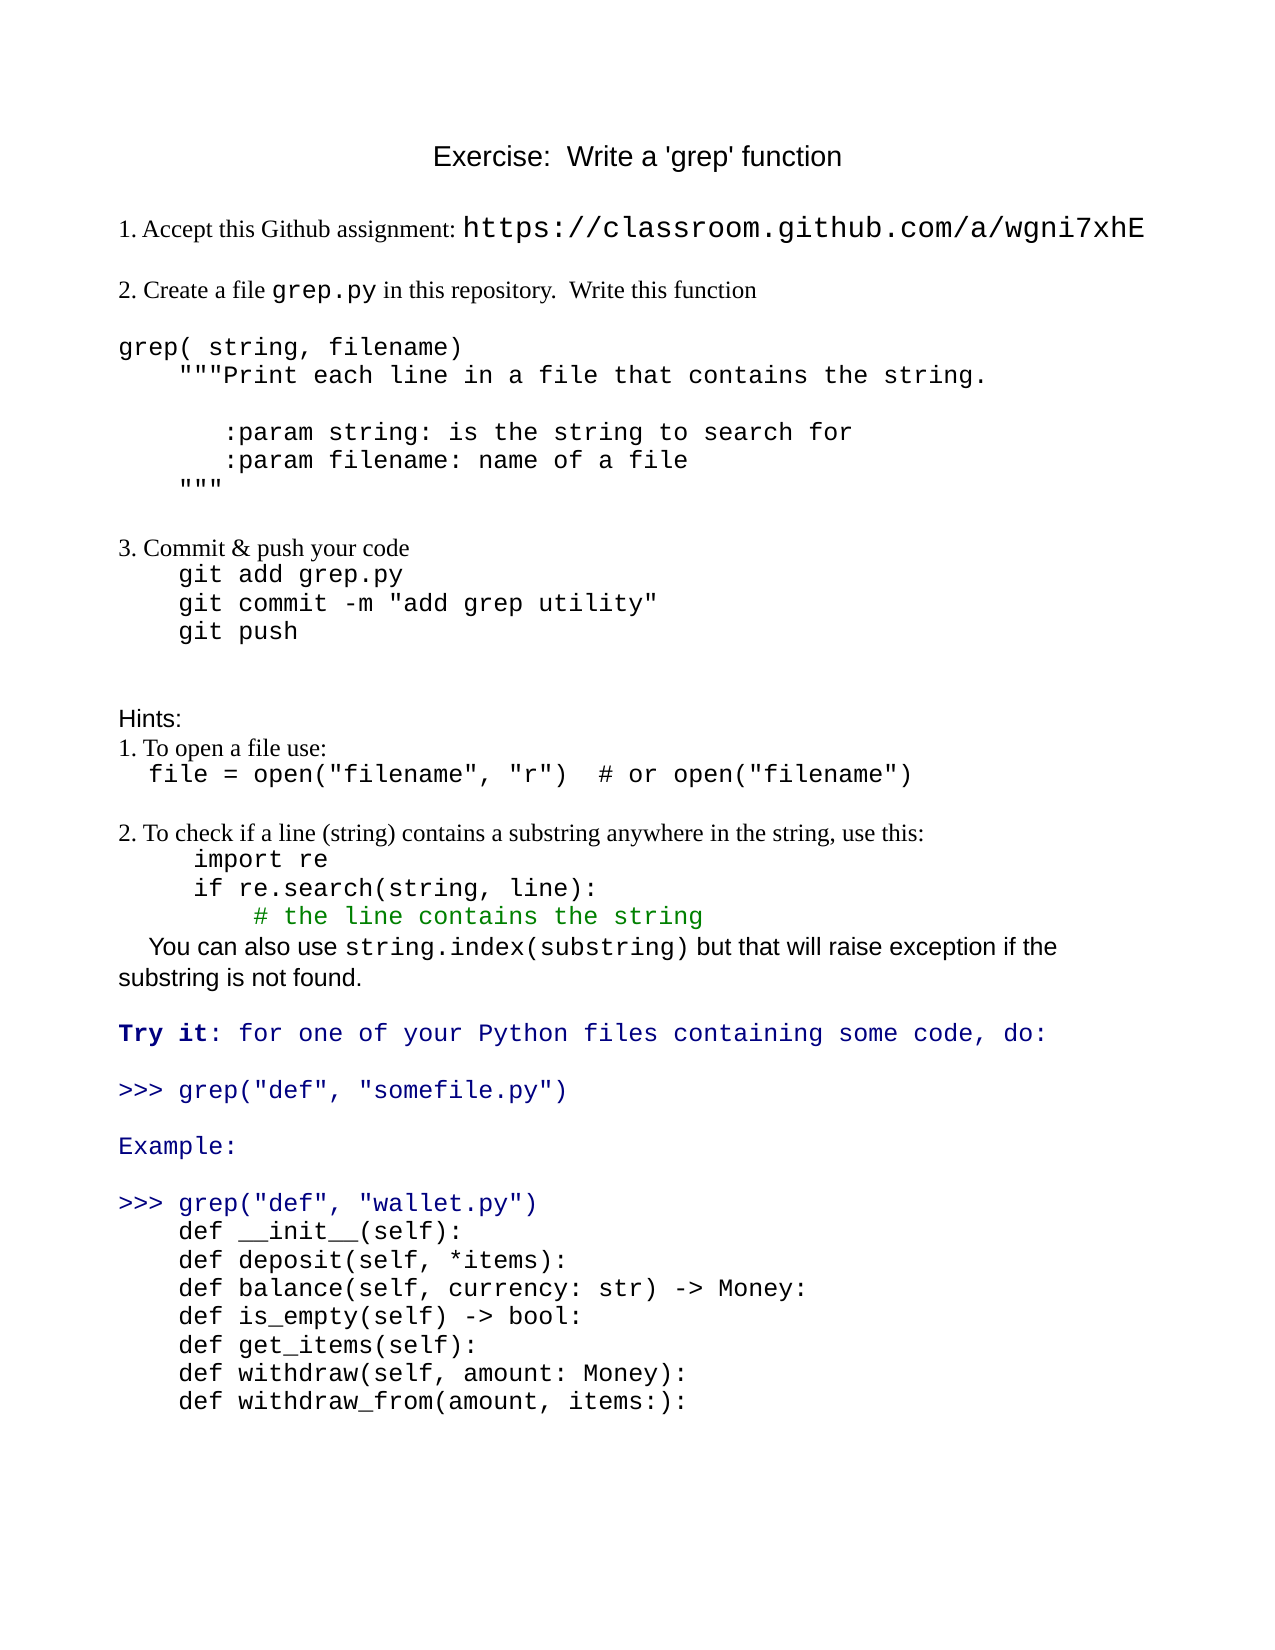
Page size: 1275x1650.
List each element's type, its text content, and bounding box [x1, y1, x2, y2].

text You can also use string.index(substring) but that will raise exception if the substring is not found. [118, 932, 1157, 992]
text git commit -m "add grep utility" [118, 590, 1157, 619]
text 1. Accept this Github assignment: https://classroom.github.com/a/wgni7xhE [118, 213, 1157, 246]
text # the line contains the string [118, 904, 1157, 932]
text >>> grep("def", "somefile.py") [118, 1077, 1157, 1106]
text :param filename: name of a file [118, 448, 1157, 476]
text def withdraw_from(amount, items:): [118, 1389, 1157, 1417]
text def deposit(self, *items): [118, 1247, 1157, 1276]
text def get_items(self): [118, 1332, 1157, 1361]
text 2. Create a file grep.py in this repository. Write this function [118, 275, 1157, 306]
text git add grep.py [118, 562, 1157, 590]
text 3. Commit & push your code [118, 533, 1157, 562]
text def balance(self, currency: str) -> Money: [118, 1276, 1157, 1304]
text def is_empty(self) -> bool: [118, 1304, 1157, 1332]
text 2. To check if a line (string) contains a substring anywhere in the string, use this: [118, 818, 1157, 847]
text Example: [118, 1134, 1157, 1162]
text :param string: is the string to search for [118, 419, 1157, 448]
text >>> grep("def", "wallet.py") [118, 1191, 1157, 1219]
text def __init__(self): [118, 1219, 1157, 1247]
text if re.search(string, line): [118, 875, 1157, 904]
subtitle Exercise: Write a 'grep' function [118, 139, 1157, 172]
text file = open("filename", "r") # or open("filename") [118, 762, 1157, 790]
text """ [118, 476, 1157, 504]
text def withdraw(self, amount: Money): [118, 1361, 1157, 1389]
text Try it: for one of your Python files containing some code, do: [118, 1021, 1157, 1049]
text git push [118, 619, 1157, 647]
text 1. To open a file use: [118, 733, 1157, 762]
text Hints: [118, 704, 1157, 733]
text import re [118, 847, 1157, 875]
text """Print each line in a file that contains the string. [118, 363, 1157, 391]
text grep( string, filename) [118, 334, 1157, 363]
